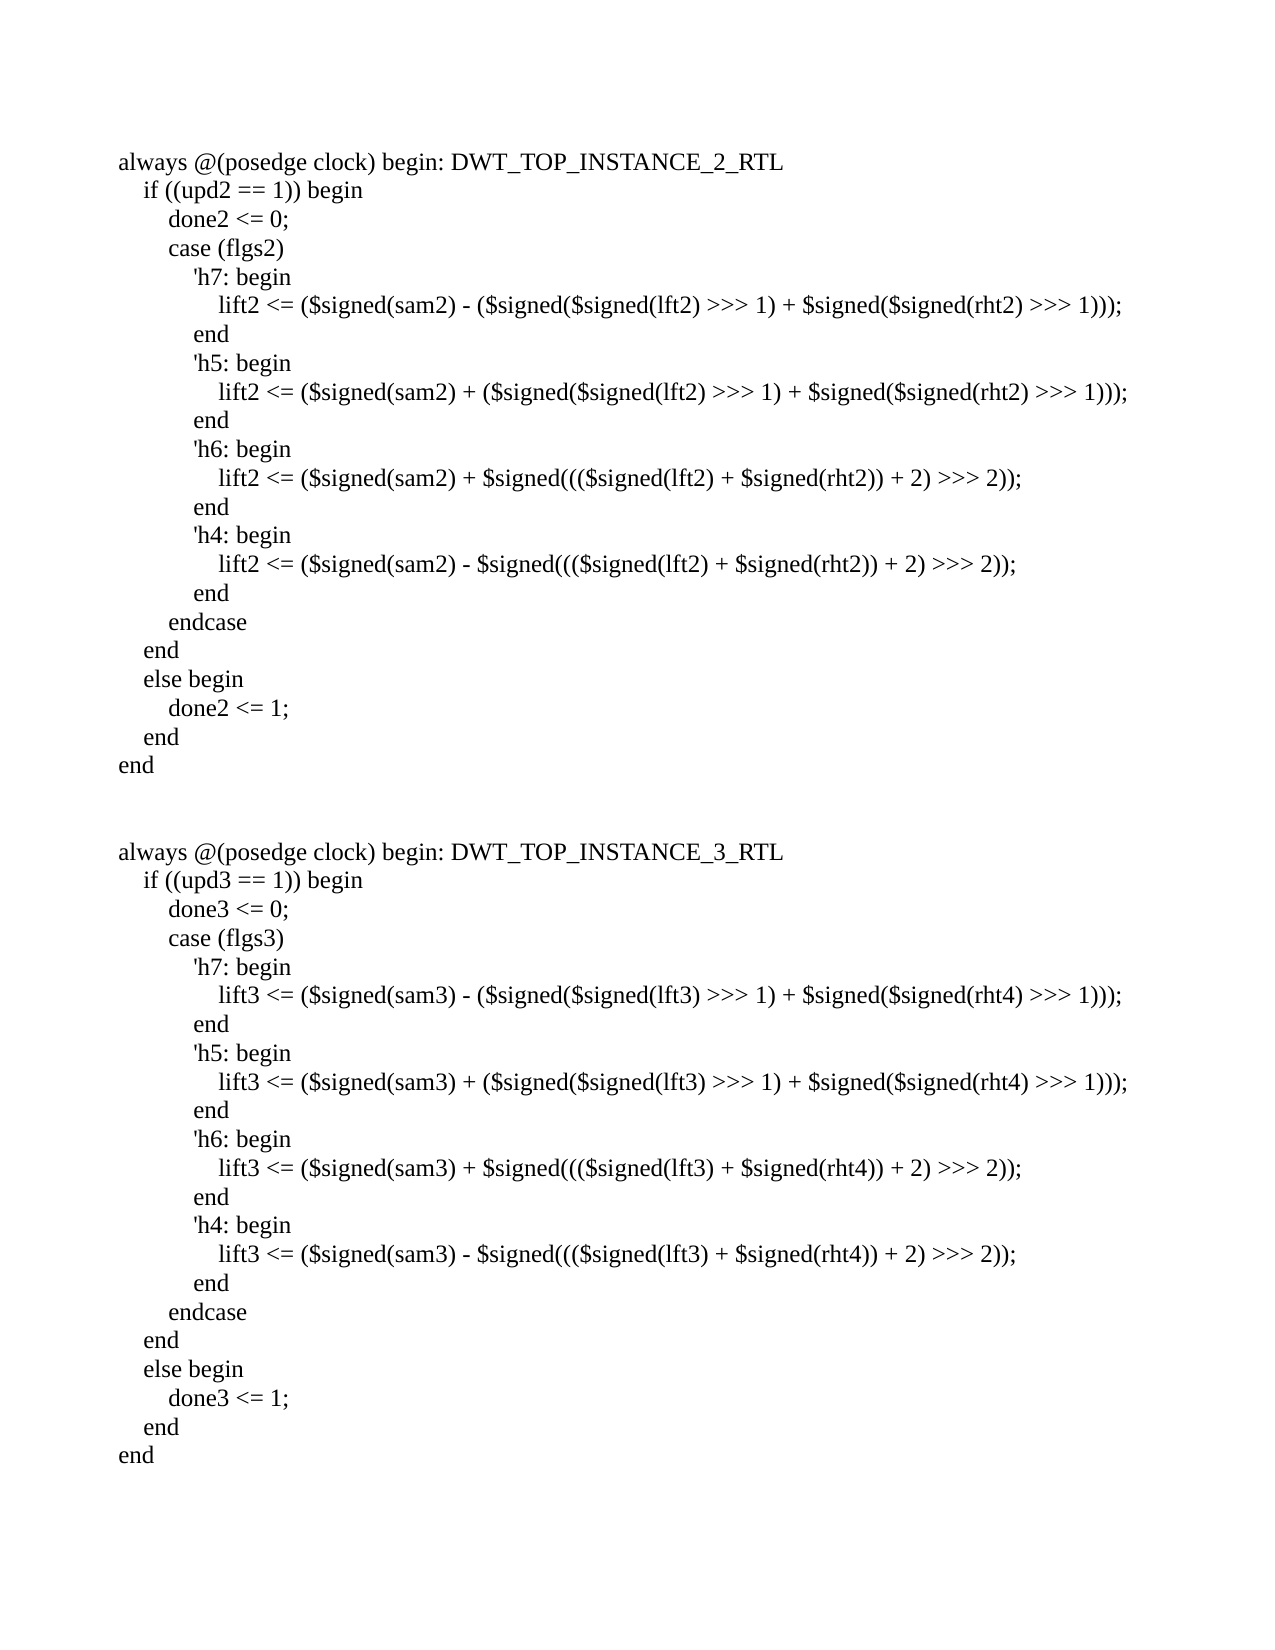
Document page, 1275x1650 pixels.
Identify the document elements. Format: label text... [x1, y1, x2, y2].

text 'h6: begin [118, 1124, 1157, 1153]
text end [118, 1326, 1157, 1354]
text done3 <= 0; [118, 894, 1157, 923]
text done3 <= 1; [118, 1383, 1157, 1412]
text case (flgs3) [118, 923, 1157, 952]
text end [118, 751, 1157, 779]
text lift3 <= ($signed(sam3) + $signed((($signed(lft3) + $signed(rht4)) + 2) >>> 2)); [118, 1153, 1157, 1182]
text case (flgs2) [118, 233, 1157, 262]
text end [118, 722, 1157, 751]
text end [118, 578, 1157, 607]
text end [118, 1182, 1157, 1211]
text done2 <= 0; [118, 204, 1157, 233]
text end [118, 636, 1157, 664]
text end [118, 1412, 1157, 1441]
text lift3 <= ($signed(sam3) - $signed((($signed(lft3) + $signed(rht4)) + 2) >>> 2)); [118, 1239, 1157, 1268]
text lift2 <= ($signed(sam2) + $signed((($signed(lft2) + $signed(rht2)) + 2) >>> 2)); [118, 463, 1157, 492]
text always @(posedge clock) begin: DWT_TOP_INSTANCE_2_RTL [118, 147, 1157, 176]
text if ((upd2 == 1)) begin [118, 176, 1157, 204]
text lift2 <= ($signed(sam2) + ($signed($signed(lft2) >>> 1) + $signed($signed(rht2) >>> 1))); [118, 377, 1157, 406]
text done2 <= 1; [118, 693, 1157, 722]
text 'h4: begin [118, 521, 1157, 549]
text 'h7: begin [118, 262, 1157, 291]
text end [118, 406, 1157, 434]
text end [118, 1009, 1157, 1038]
text 'h7: begin [118, 952, 1157, 981]
text 'h6: begin [118, 434, 1157, 463]
text end [118, 1441, 1157, 1469]
text endcase [118, 1297, 1157, 1326]
text endcase [118, 607, 1157, 636]
text always @(posedge clock) begin: DWT_TOP_INSTANCE_3_RTL [118, 837, 1157, 866]
text lift3 <= ($signed(sam3) - ($signed($signed(lft3) >>> 1) + $signed($signed(rht4) >>> 1))); [118, 981, 1157, 1009]
text end [118, 492, 1157, 521]
text lift3 <= ($signed(sam3) + ($signed($signed(lft3) >>> 1) + $signed($signed(rht4) >>> 1))); [118, 1067, 1157, 1096]
text 'h4: begin [118, 1211, 1157, 1239]
text end [118, 1268, 1157, 1297]
text else begin [118, 1354, 1157, 1383]
text end [118, 1096, 1157, 1124]
text lift2 <= ($signed(sam2) - ($signed($signed(lft2) >>> 1) + $signed($signed(rht2) >>> 1))); [118, 291, 1157, 319]
text 'h5: begin [118, 1038, 1157, 1067]
text 'h5: begin [118, 348, 1157, 377]
text lift2 <= ($signed(sam2) - $signed((($signed(lft2) + $signed(rht2)) + 2) >>> 2)); [118, 549, 1157, 578]
text if ((upd3 == 1)) begin [118, 866, 1157, 894]
text else begin [118, 664, 1157, 693]
text end [118, 319, 1157, 348]
